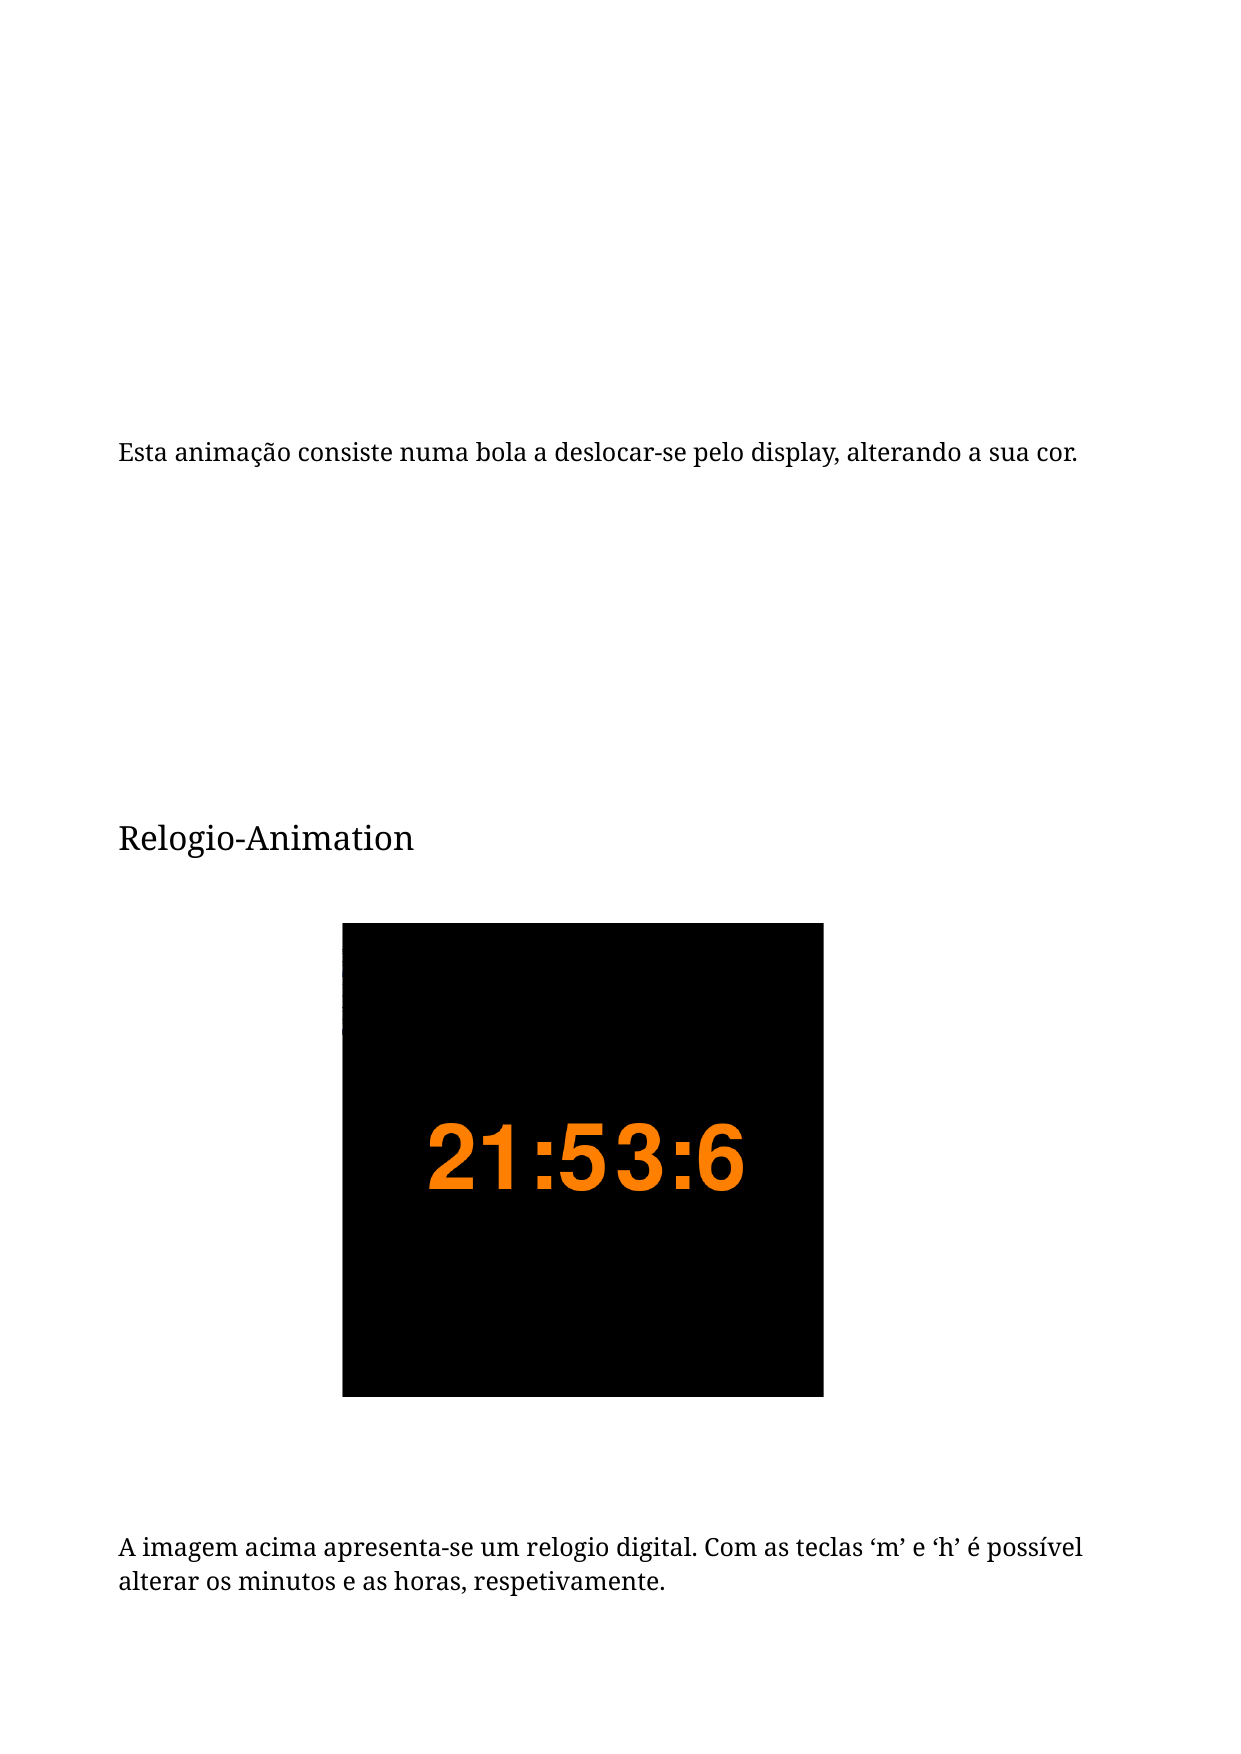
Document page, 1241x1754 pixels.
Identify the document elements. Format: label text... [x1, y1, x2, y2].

picture [378, 923, 779, 1397]
text A imagem acima apresenta-se um relogio digital. Com as teclas ‘m’ e ‘h’ é possível alterar os minutos e as horas, respetivamente. [118, 1529, 1122, 1598]
text Relogio-Animation [118, 815, 1122, 861]
text Esta animação consiste numa bola a deslocar-se pelo display, alterando a sua cor. [118, 434, 1122, 468]
